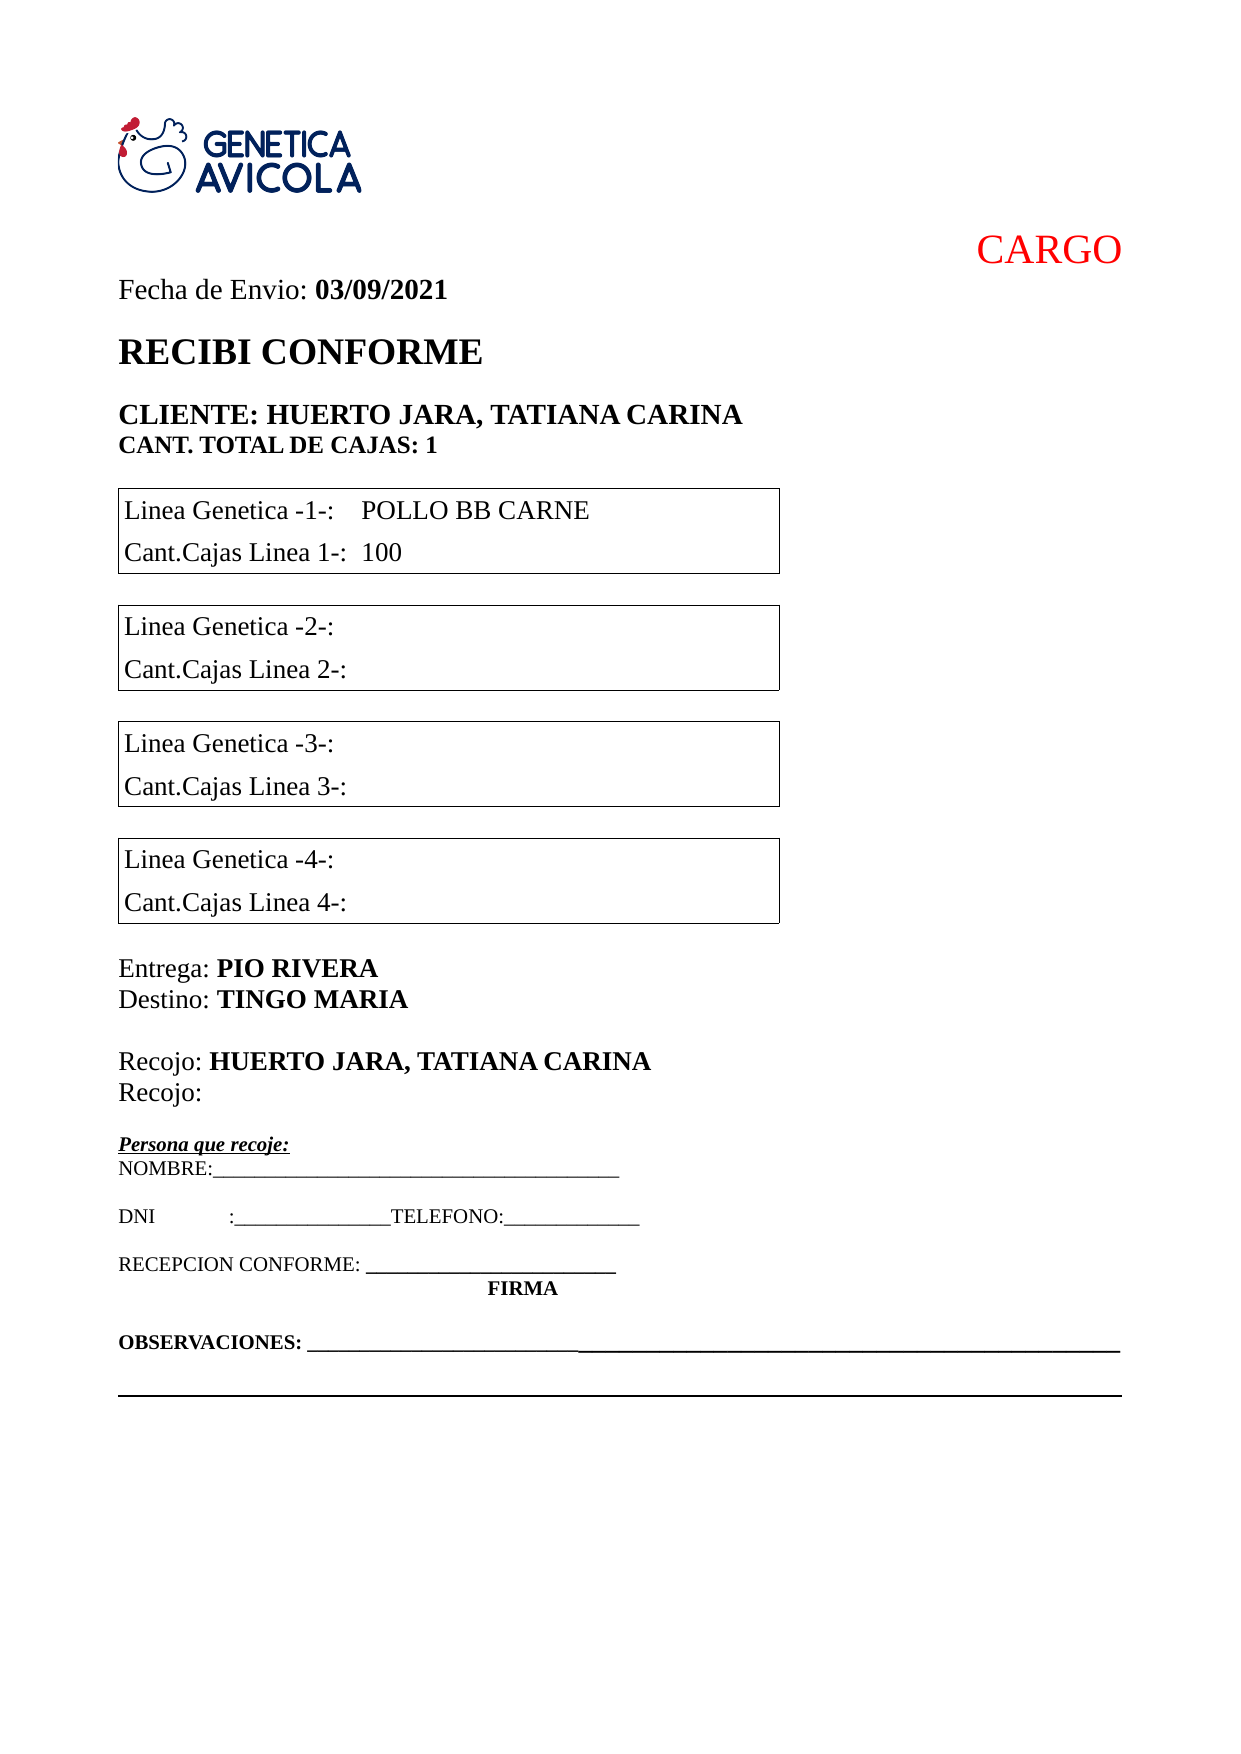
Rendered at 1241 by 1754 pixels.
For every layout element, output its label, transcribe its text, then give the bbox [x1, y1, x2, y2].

table_cell [356, 839, 779, 880]
text Entrega: PIO RIVERA [118, 952, 1122, 983]
table_cell [356, 807, 779, 838]
table_cell [356, 722, 779, 764]
text Recojo: [118, 1076, 1122, 1108]
text CLIENTE: HUERTO JARA, TATIANA CARINA [118, 397, 1122, 431]
table_cell [356, 647, 779, 690]
table_cell Cant.Cajas Linea 3-: [119, 764, 356, 806]
table_cell Linea Genetica -3-: [119, 722, 356, 764]
text CANT. TOTAL DE CAJAS: 1 [118, 431, 1122, 459]
text Fecha de Envio: 03/09/2021 [118, 272, 1122, 306]
table_header POLLO BB CARNE [356, 489, 779, 531]
table_cell [118, 807, 356, 838]
table_cell [356, 606, 779, 647]
table_cell [118, 691, 356, 721]
text Recojo: HUERTO JARA, TATIANA CARINA [118, 1045, 1122, 1076]
table_cell Cant.Cajas Linea 2-: [119, 647, 356, 690]
table_cell [356, 691, 779, 721]
table_cell [356, 764, 779, 806]
table_cell [356, 880, 779, 923]
table_cell Cant.Cajas Linea 4-: [119, 880, 356, 923]
table_cell Linea Genetica -2-: [119, 606, 356, 647]
text DNI :_______________TELEFONO:_____________ [118, 1204, 1122, 1228]
table_header Linea Genetica -1-: [119, 489, 356, 531]
text RECEPCION CONFORME: ________________________ [118, 1252, 1122, 1276]
text Persona que recoje: [118, 1132, 1122, 1156]
text CARGO [118, 224, 1122, 272]
text FIRMA [118, 1276, 1122, 1300]
picture [117, 117, 362, 193]
text OBSERVACIONES: __________________________________________________________________ [118, 1324, 1122, 1355]
table_cell Cant.Cajas Linea 1-: [119, 531, 356, 573]
table_cell [118, 574, 356, 604]
text RECIBI CONFORME [118, 330, 1122, 373]
text NOMBRE:_______________________________________ [118, 1156, 1122, 1180]
text Destino: TINGO MARIA [118, 983, 1122, 1014]
table_cell [356, 574, 779, 604]
table_cell 100 [356, 531, 779, 573]
table_cell Linea Genetica -4-: [119, 839, 356, 880]
